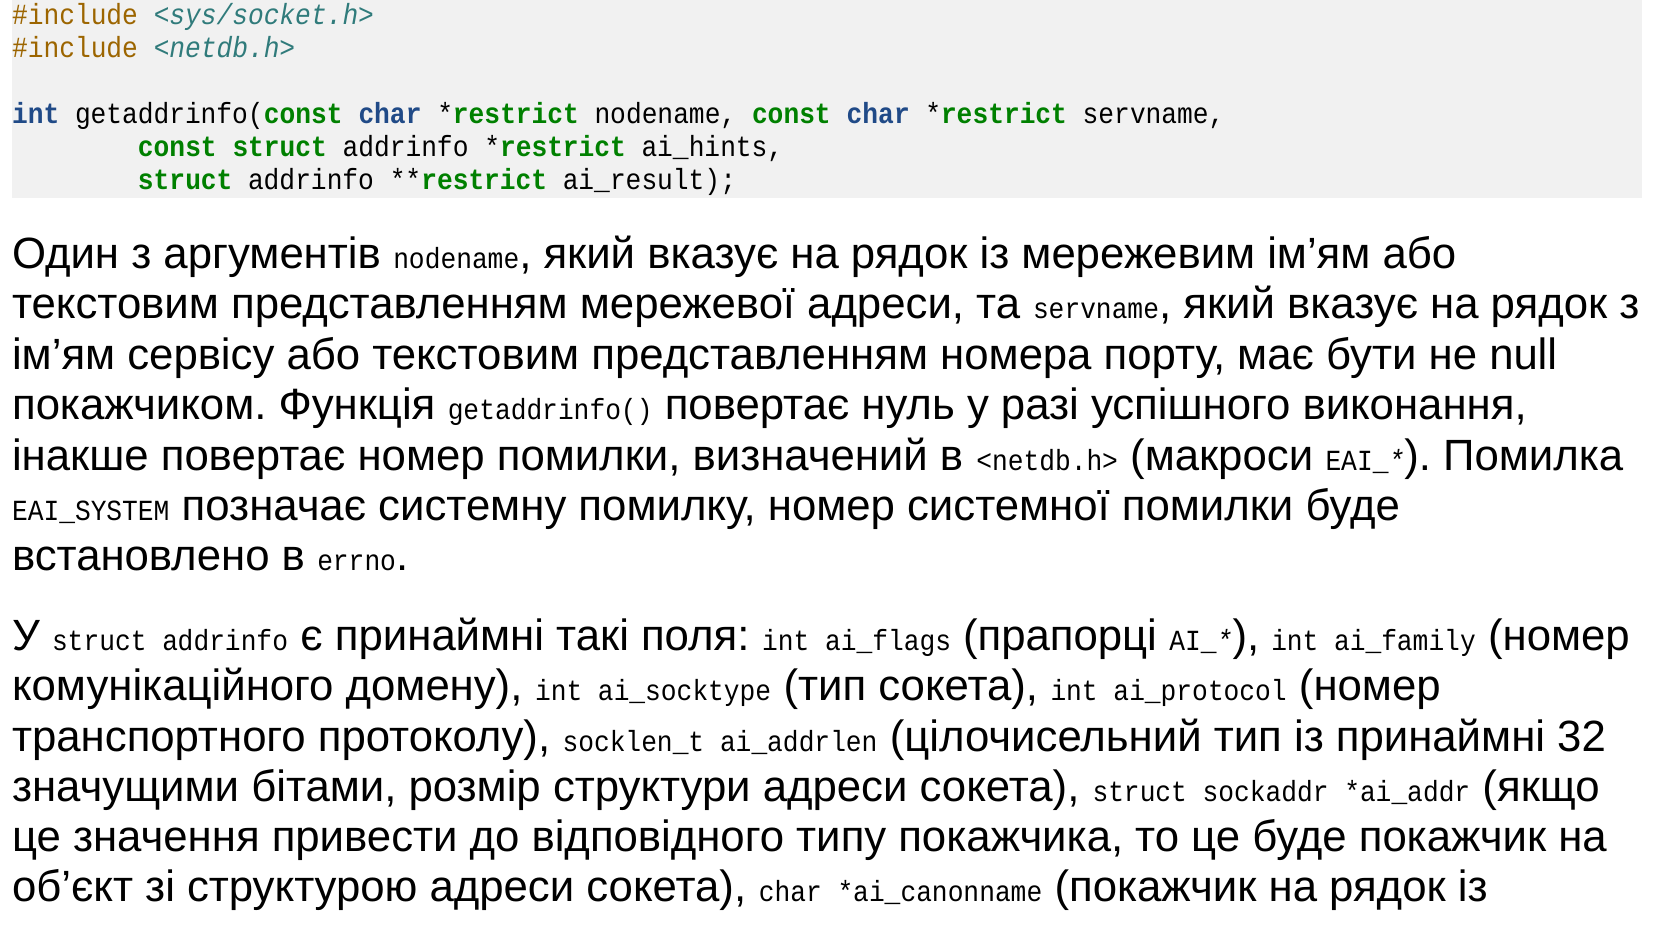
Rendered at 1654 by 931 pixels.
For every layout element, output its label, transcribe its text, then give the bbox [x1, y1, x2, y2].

text #include <netdb.h> [12, 33, 1642, 66]
text #include <sys/socket.h> [12, 0, 1642, 33]
text int getaddrinfo(const char *restrict nodename, const char *restrict servname, [12, 99, 1642, 132]
text const struct addrinfo *restrict ai_hints, [12, 132, 1642, 165]
text struct addrinfo **restrict ai_result); [12, 165, 1642, 198]
text Один з аргументів nodename, який вказує на рядок із мережевим ім’ям або текстовим представленням мережевої адреси, та servname, який вказує на рядок з ім’ям сервісу або текстовим представленням номера порту, має бути не null покажчиком. Функція getaddrinfo() повертає нуль у разі успішного виконання, інакше повертає номер помилки, визначений в <netdb.h> (макроси EAI_*). Помилка EAI_SYSTEM позначає системну помилку, номер системної помилки буде встановлено в errno. [12, 228, 1642, 580]
text У struct addrinfo є принаймні такі поля: int ai_flags (прапорці AI_*), int ai_family (номер комунікаційного домену), int ai_socktype (тип сокета), int ai_protocol (номер транспортного протоколу), socklen_t ai_addrlen (цілочисельний тип із принаймні 32 значущими бітами, розмір структури адреси сокета), struct sockaddr *ai_addr (якщо це значення привести до відповідного типу покажчика, то це буде покажчик на об’єкт зі структурою адреси сокета), char *ai_canonname (покажчик на рядок із [12, 609, 1642, 911]
